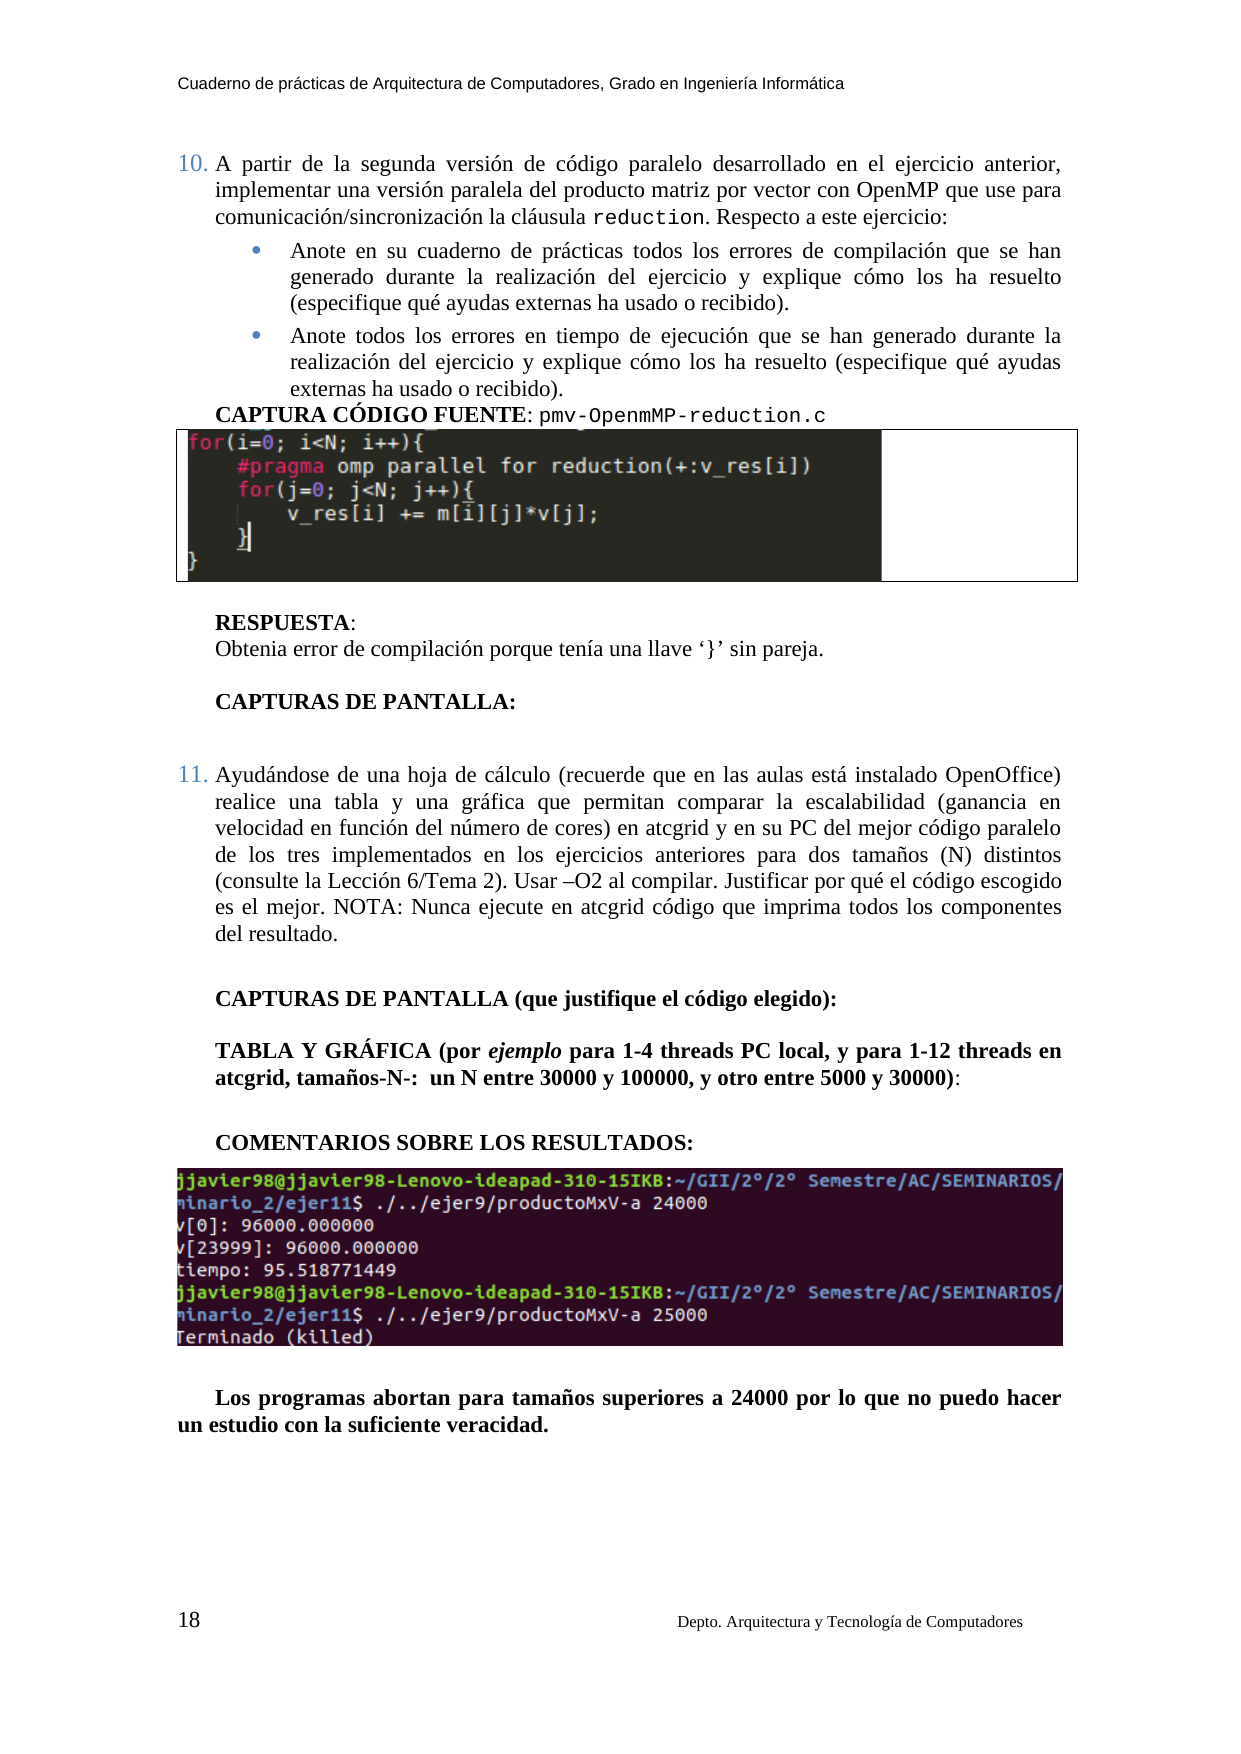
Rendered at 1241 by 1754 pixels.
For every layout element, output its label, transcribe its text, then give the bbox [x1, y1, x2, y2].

picture [187, 429, 882, 582]
text COMENTARIOS SOBRE LOS RESULTADOS: [177, 1129, 1063, 1156]
text Obtenia error de compilación porque tenía una llave ‘}’ sin pareja. [215, 635, 1063, 661]
text RESPUESTA: [215, 609, 1063, 635]
table_header [177, 430, 187, 581]
text Los programas abortan para tamaños superiores a 24000 por lo que no puedo hacer un estudio con la suficiente veracidad. [177, 1384, 1063, 1437]
list A partir de la segunda versión de código paralelo desarrollado en el ejercicio anterior, implementar una versión paralela del producto matriz por vector con OpenMP que use para comunicación/sincronización la cláusula reduction. Respecto a este ejercicio: [177, 148, 1063, 230]
text CAPTURA CÓDIGO FUENTE: pmv-OpenmMP-reduction.c [215, 401, 1063, 429]
picture [177, 1168, 1063, 1346]
text CAPTURAS DE PANTALLA (que justifique el código elegido): [215, 985, 1063, 1011]
list Anote todos los errores en tiempo de ejecución que se han generado durante la realización del ejercicio y explique cómo los ha resuelto (especifique qué ayudas externas ha usado o recibido). [252, 322, 1063, 401]
text CAPTURAS DE PANTALLA: [215, 688, 1063, 714]
text TABLA Y GRÁFICA (por ejemplo para 1-4 threads PC local, y para 1-12 threads en atcgrid, tamaños-N-: un N entre 30000 y 100000, y otro entre 5000 y 30000): [215, 1038, 1063, 1090]
table_header [882, 430, 1077, 581]
list Ayudándose de una hoja de cálculo (recuerde que en las aulas está instalado OpenOffice) realice una tabla y una gráfica que permitan comparar la escalabilidad (ganancia en velocidad en función del número de cores) en atcgrid y en su PC del mejor código paralelo de los tres implementados en los ejercicios anteriores para dos tamaños (N) distintos (consulte la Lección 6/Tema 2). Usar –O2 al compilar. Justificar por qué el código escogido es el mejor. NOTA: Nunca ejecute en atcgrid código que imprima todos los componentes del resultado. [177, 759, 1063, 946]
list Anote en su cuaderno de prácticas todos los errores de compilación que se han generado durante la realización del ejercicio y explique cómo los ha resuelto (especifique qué ayudas externas ha usado o recibido). [252, 237, 1063, 316]
